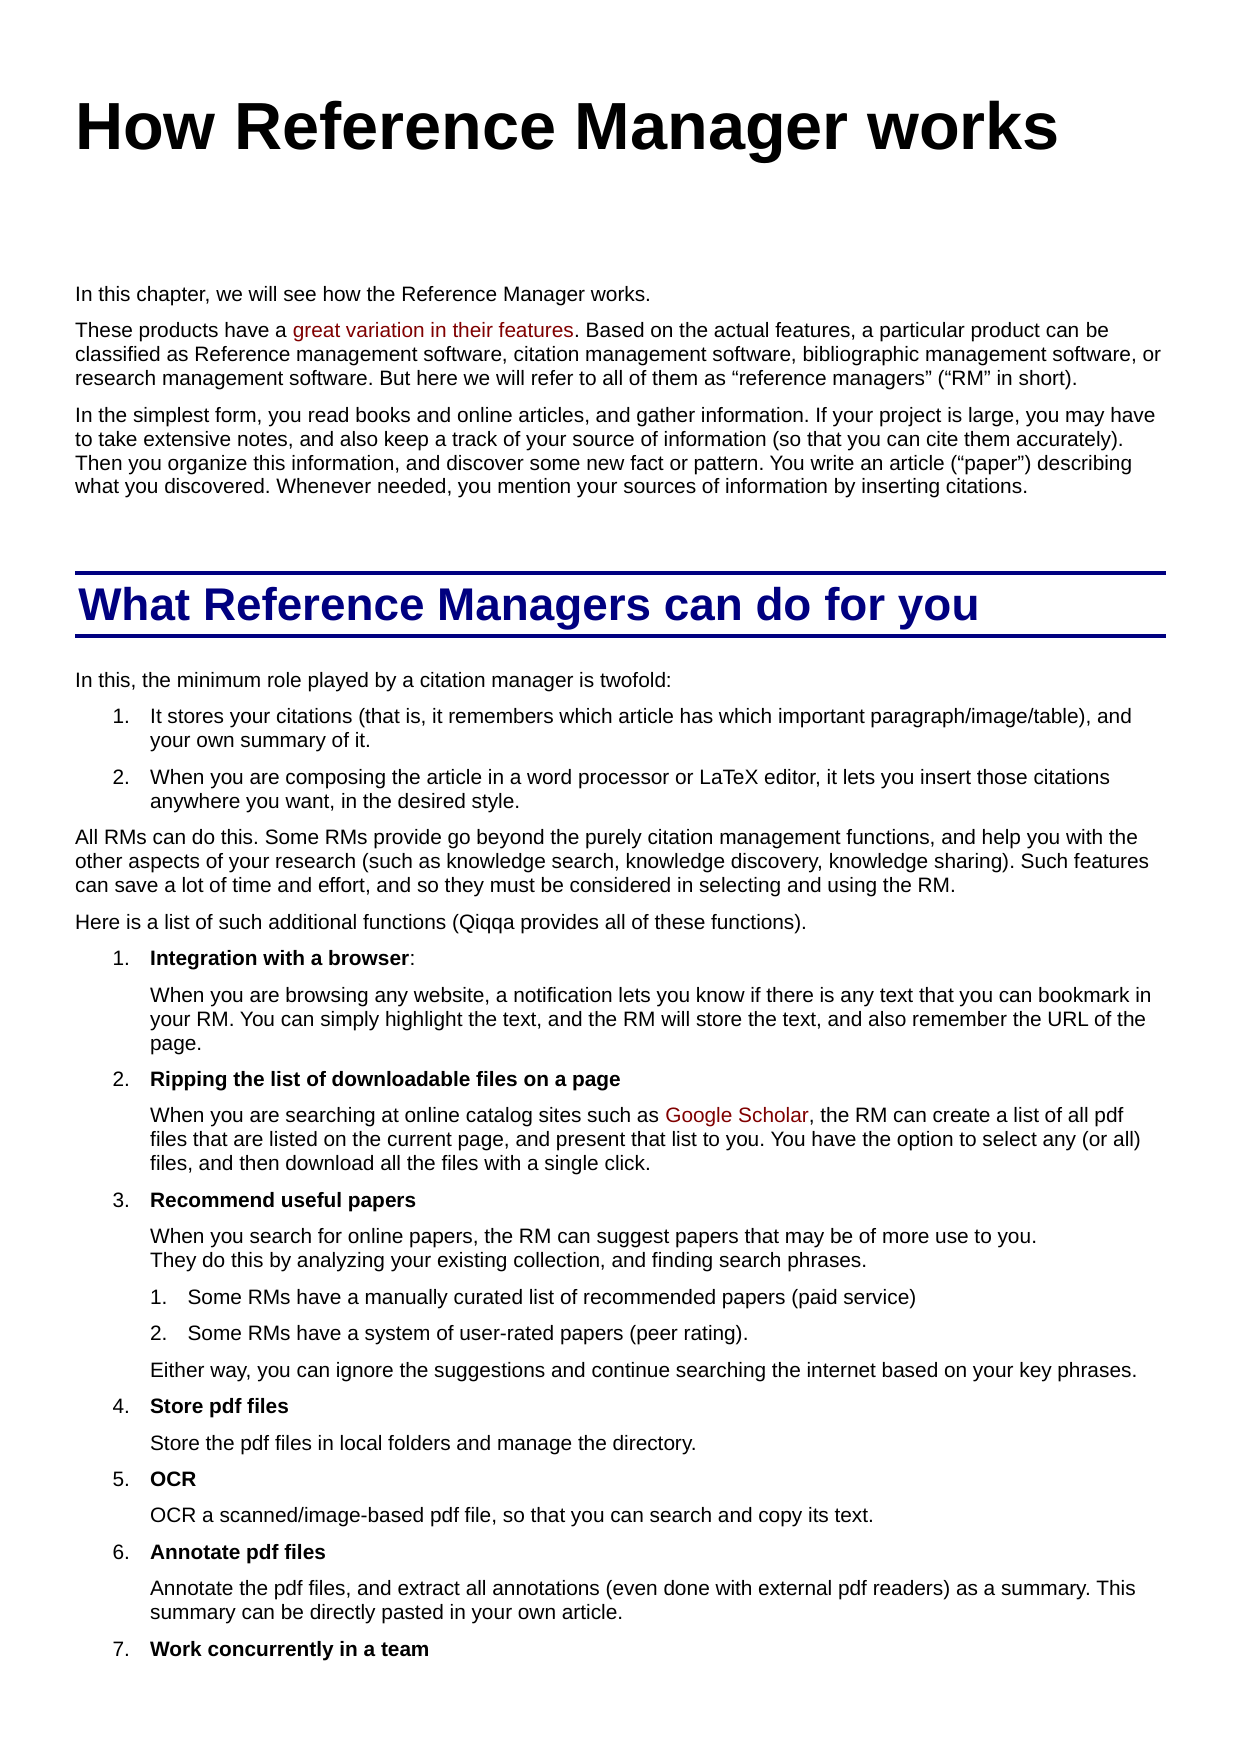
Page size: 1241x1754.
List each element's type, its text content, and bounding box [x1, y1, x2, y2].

list OCR [112, 1467, 1166, 1491]
list When you search for online papers, the RM can suggest papers that may be of more use to you. They do this by analyzing your existing collection, and finding search phrases. [112, 1224, 1166, 1272]
list It stores your citations (that is, it remembers which article has which important paragraph/image/table), and your own summary of it. [112, 704, 1166, 752]
text These products have a great variation in their features. Based on the actual features, a particular product can be classified as Reference management software, citation management software, bibliographic management software, or research management software. But here we will refer to all of them as “reference managers” (“RM” in short). [75, 318, 1166, 390]
list Some RMs have a manually curated list of recommended papers (paid service) [150, 1284, 1166, 1308]
list Some RMs have a system of user-rated papers (peer rating). [150, 1321, 1166, 1345]
list Integration with a browser: [112, 946, 1166, 970]
list Recommend useful papers [112, 1188, 1166, 1212]
list When you are composing the article in a word processor or LaTeX editor, it lets you insert those citations anywhere you want, in the desired style. [112, 765, 1166, 813]
list When you are browsing any website, a notification lets you know if there is any text that you can bookmark in your RM. You can simply highlight the text, and the RM will store the text, and also remember the URL of the page. [112, 982, 1166, 1054]
list Work concurrently in a team [112, 1637, 1166, 1661]
list Annotate pdf files [112, 1540, 1166, 1564]
subtitle What Reference Managers can do for you [75, 575, 1166, 634]
text All RMs can do this. Some RMs provide go beyond the purely citation management functions, and help you with the other aspects of your research (such as knowledge search, knowledge discovery, knowledge sharing). Such features can save a lot of time and effort, and so they must be considered in selecting and using the RM. [75, 825, 1166, 897]
text In this, the minimum role played by a citation manager is twofold: [75, 668, 1166, 692]
list Annotate the pdf files, and extract all annotations (even done with external pdf readers) as a summary. This summary can be directly pasted in your own article. [112, 1576, 1166, 1624]
subtitle How Reference Manager works [75, 87, 1166, 163]
list Store the pdf files in local folders and manage the directory. [112, 1430, 1166, 1454]
list Either way, you can ignore the suggestions and continue searching the internet based on your key phrases. [112, 1357, 1166, 1381]
list OCR a scanned/image-based pdf file, so that you can search and copy its text. [112, 1503, 1166, 1527]
text Here is a list of such additional functions (Qiqqa provides all of these functions). [75, 909, 1166, 933]
list Ripping the list of downloadable files on a page [112, 1067, 1166, 1091]
list Store pdf files [112, 1394, 1166, 1418]
list When you are searching at online catalog sites such as Google Scholar, the RM can create a list of all pdf files that are listed on the current page, and present that list to you. You have the option to select any (or all) files, and then download all the files with a single click. [112, 1103, 1166, 1175]
text In the simplest form, you read books and online articles, and gather information. If your project is large, you may have to take extensive notes, and also keep a track of your source of information (so that you can cite them accurately). Then you organize this information, and discover some new fact or pattern. You write an article (“paper”) describing what you discovered. Whenever needed, you mention your sources of information by inserting citations. [75, 402, 1166, 498]
text In this chapter, we will see how the Reference Manager works. [75, 282, 1166, 306]
